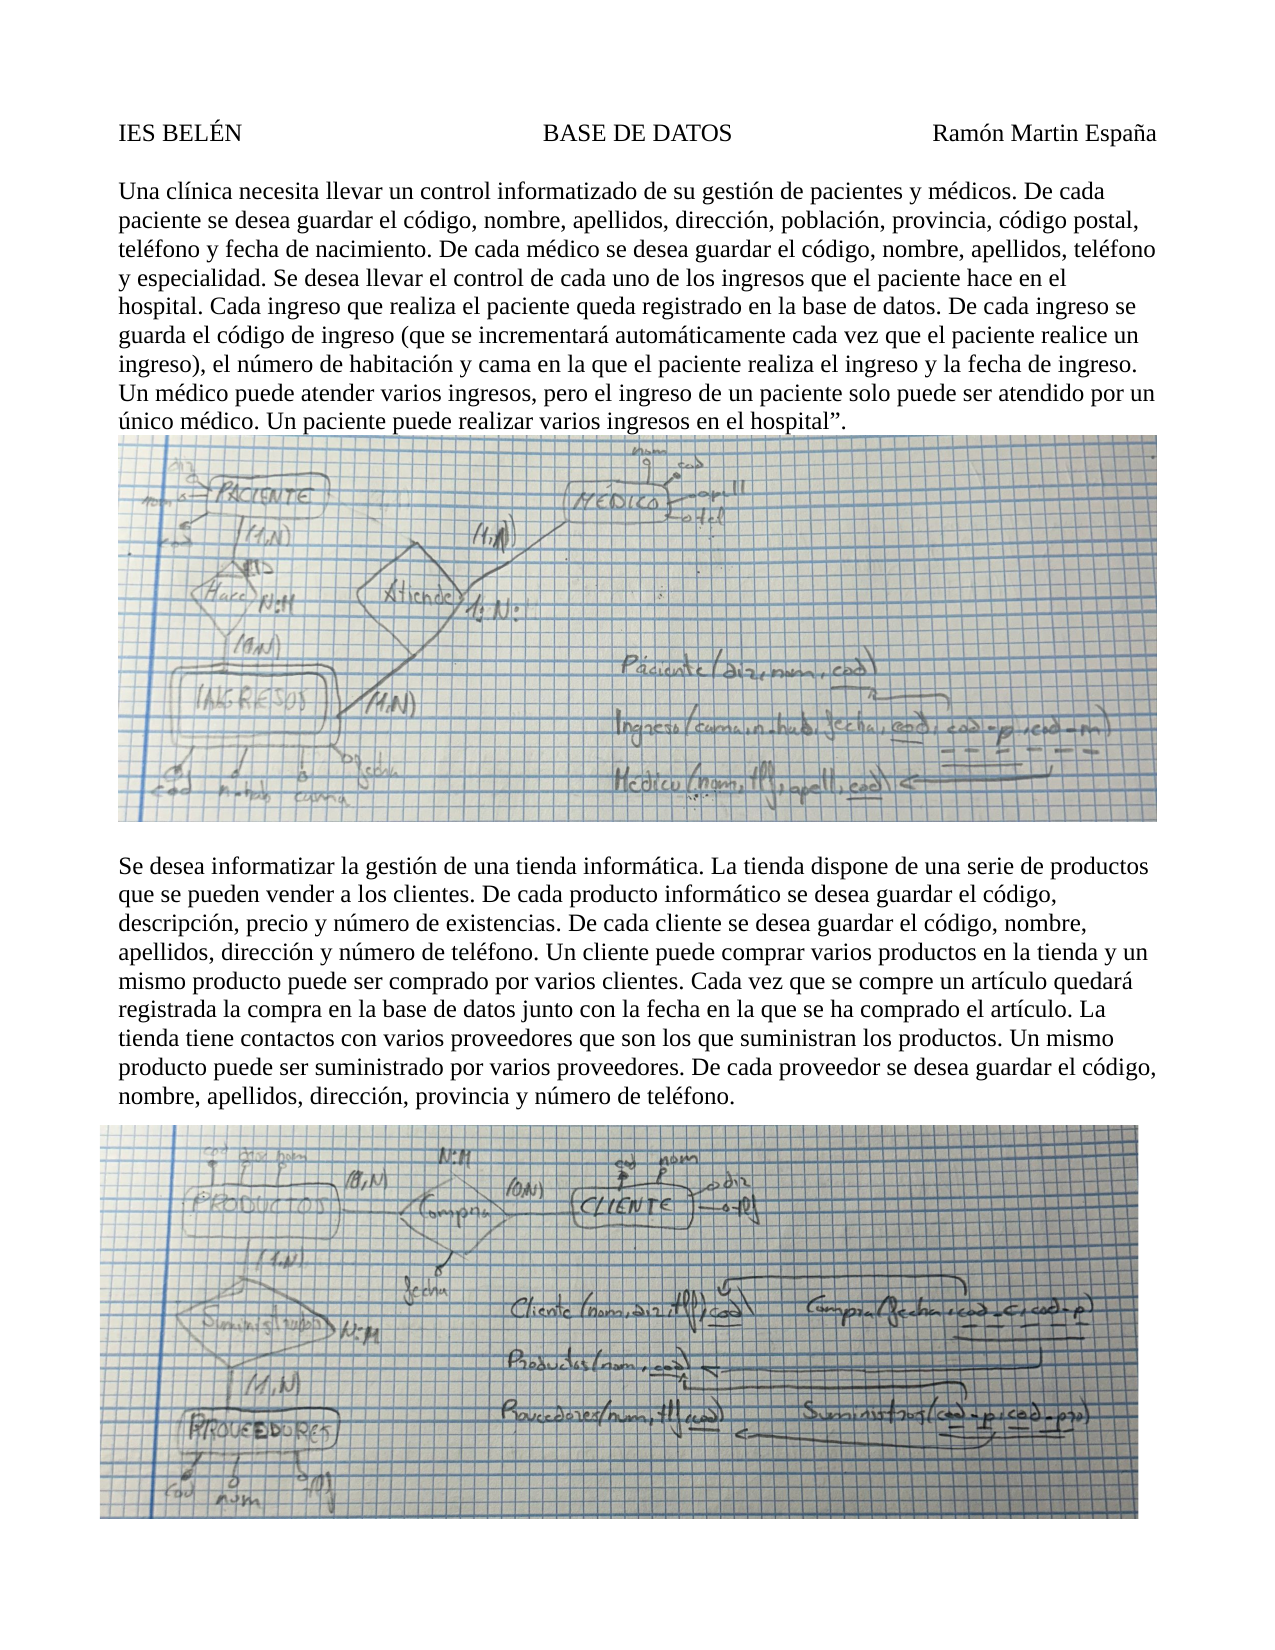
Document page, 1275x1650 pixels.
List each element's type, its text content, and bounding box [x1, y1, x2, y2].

text Una clínica necesita llevar un control informatizado de su gestión de pacientes y médicos. De cada paciente se desea guardar el código, nombre, apellidos, dirección, población, provincia, código postal, teléfono y fecha de nacimiento. De cada médico se desea guardar el código, nombre, apellidos, teléfono y especialidad. Se desea llevar el control de cada uno de los ingresos que el paciente hace en el hospital. Cada ingreso que realiza el paciente queda registrado en la base de datos. De cada ingreso se guarda el código de ingreso (que se incrementará automáticamente cada vez que el paciente realice un ingreso), el número de habitación y cama en la que el paciente realiza el ingreso y la fecha de ingreso. Un médico puede atender varios ingresos, pero el ingreso de un paciente solo puede ser atendido por un único médico. Un paciente puede realizar varios ingresos en el hospital”. [118, 176, 1157, 435]
text Se desea informatizar la gestión de una tienda informática. La tienda dispone de una serie de productos que se pueden vender a los clientes. De cada producto informático se desea guardar el código, descripción, precio y número de existencias. De cada cliente se desea guardar el código, nombre, apellidos, dirección y número de teléfono. Un cliente puede comprar varios productos en la tienda y un mismo producto puede ser comprado por varios clientes. Cada vez que se compre un artículo quedará registrada la compra en la base de datos junto con la fecha en la que se ha comprado el artículo. La tienda tiene contactos con varios proveedores que son los que suministran los productos. Un mismo producto puede ser suministrado por varios proveedores. De cada proveedor se desea guardar el código, nombre, apellidos, dirección, provincia y número de teléfono. [118, 851, 1157, 1109]
picture [99, 1125, 1139, 1519]
picture [118, 435, 1157, 822]
